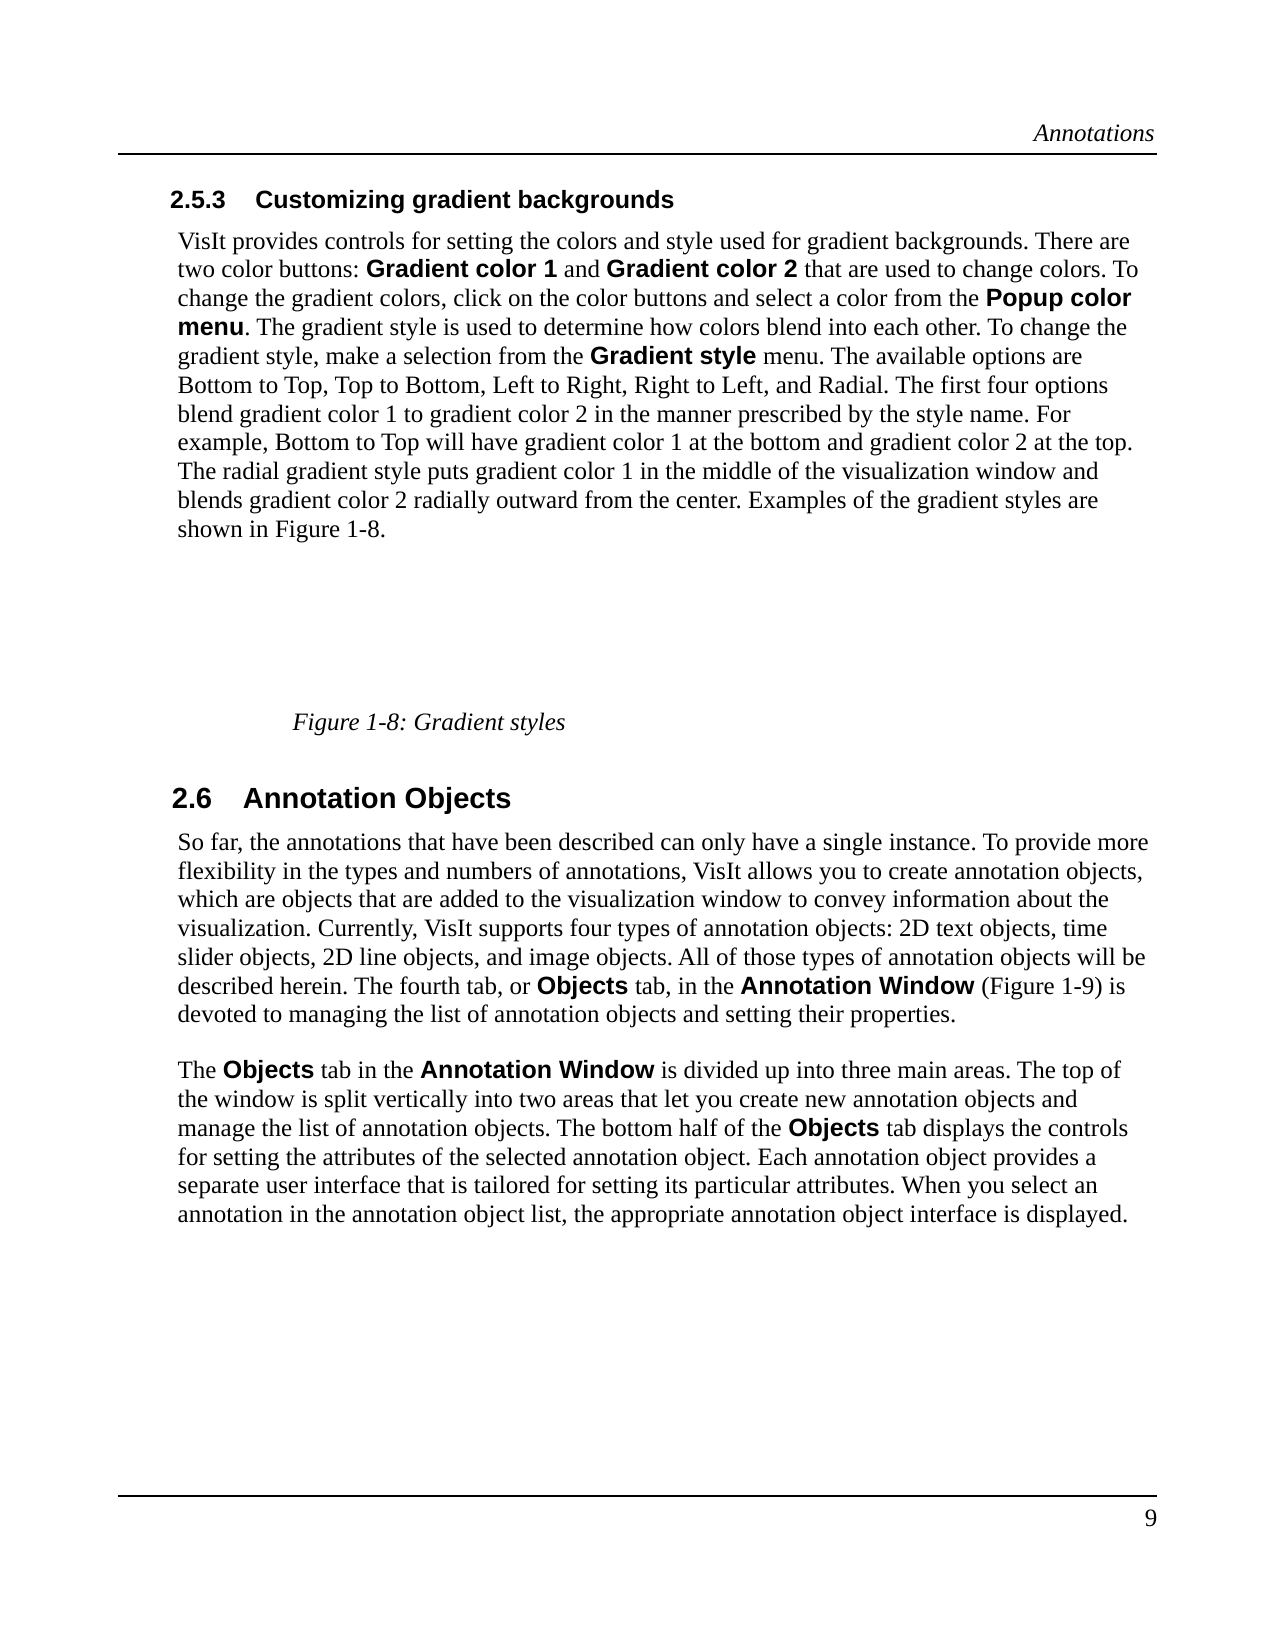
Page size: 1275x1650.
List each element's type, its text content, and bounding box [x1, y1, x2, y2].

text Figure 1-8: Gradient styles [292, 567, 1042, 735]
text The Objects tab in the Annotation Window is divided up into three main areas. The top of the window is split vertically into two areas that let you create new annotation objects and manage the list of annotation objects. The bottom half of the Objects tab displays the controls for setting the attributes of the selected annotation object. Each annotation object provides a separate user interface that is tailored for setting its particular attributes. When you select an annotation in the annotation object list, the appropriate annotation object interface is displayed. [177, 1055, 1157, 1228]
text So far, the annotations that have been described can only have a single instance. To provide more flexibility in the types and numbers of annotations, VisIt allows you to create annotation objects, which are objects that are added to the visualization window to convey information about the visualization. Currently, VisIt supports four types of annotation objects: 2D text objects, time slider objects, 2D line objects, and image objects. All of those types of annotation objects will be described herein. The fourth tab, or Objects tab, in the Annotation Window (Figure 1-9) is devoted to managing the list of annotation objects and setting their properties. [177, 827, 1157, 1028]
text VisIt provides controls for setting the colors and style used for gradient backgrounds. There are two color buttons: Gradient color 1 and Gradient color 2 that are used to change colors. To change the gradient colors, click on the color buttons and select a color from the Popup color menu. The gradient style is used to determine how colors blend into each other. To change the gradient style, make a selection from the Gradient style menu. The available options are Bottom to Top, Top to Bottom, Left to Right, Right to Left, and Radial. The first four options blend gradient color 1 to gradient color 2 in the manner prescribed by the style name. For example, Bottom to Top will have gradient color 1 at the bottom and gradient color 2 at the top. The radial gradient style puts gradient color 1 in the middle of the visualization window and blends gradient color 2 radially outward from the center. Examples of the gradient styles are shown in Figure 1-8. [177, 226, 1157, 542]
subtitle Customizing gradient backgrounds [163, 185, 1157, 214]
subtitle Annotation Objects [163, 594, 1157, 814]
